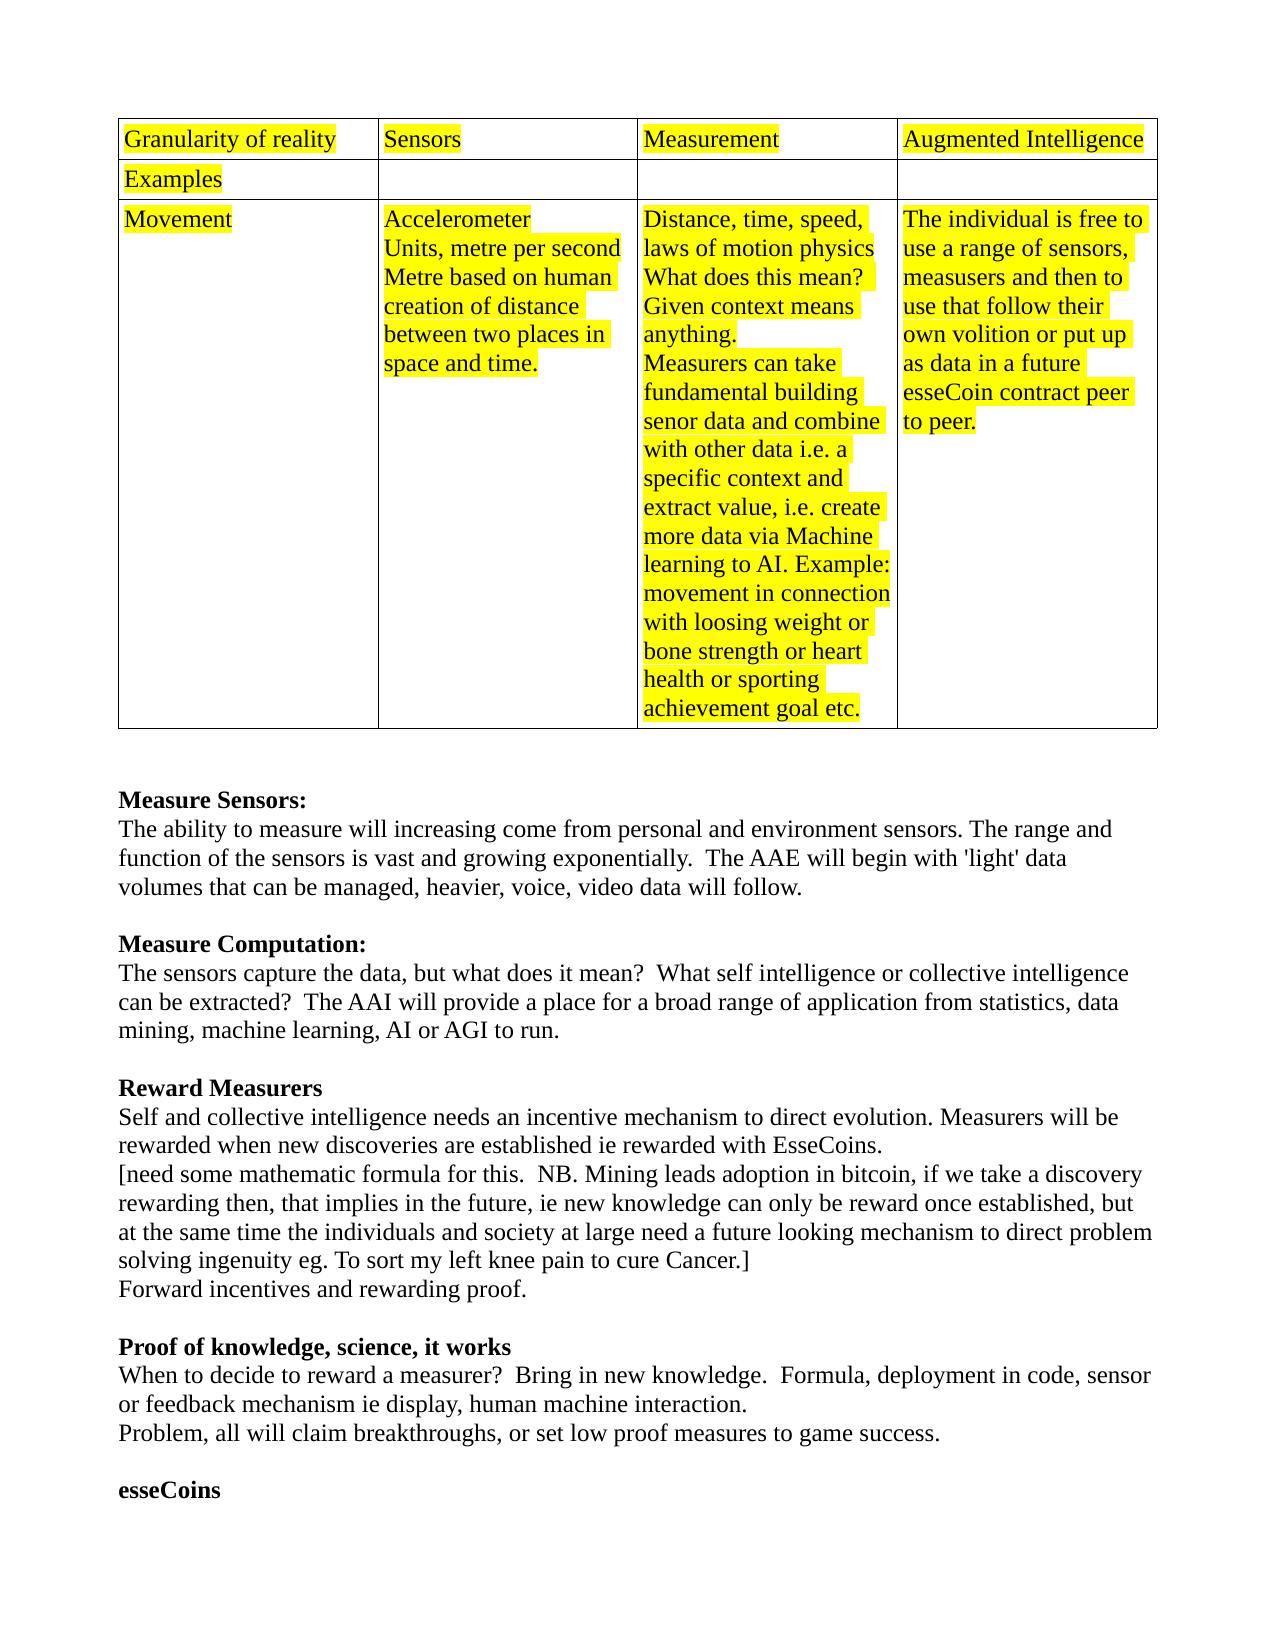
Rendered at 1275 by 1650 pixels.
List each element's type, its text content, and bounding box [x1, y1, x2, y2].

table_header Augmented Intelligence [898, 119, 1157, 158]
text [need some mathematic formula for this. NB. Mining leads adoption in bitcoin, if we take a discovery rewarding then, that implies in the future, ie new knowledge can only be reward once established, but at the same time the individuals and society at large need a future looking mechanism to direct problem solving ingenuity eg. To sort my left knee pain to cure Cancer.] [118, 1159, 1157, 1274]
table_cell Accelerometer Units, metre per second Metre based on human creation of distance between two places in space and time. [379, 200, 637, 728]
table_cell The individual is free to use a range of sensors, measusers and then to use that follow their own volition or put up as data in a future esseCoin contract peer to peer. [898, 200, 1157, 728]
table_cell Movement [119, 200, 378, 728]
text The sensors capture the data, but what does it mean? What self intelligence or collective intelligence can be extracted? The AAI will provide a place for a broad range of application from statistics, data mining, machine learning, AI or AGI to run. [118, 958, 1157, 1044]
text Reward Measurers [118, 1073, 1157, 1102]
table_cell Distance, time, speed, laws of motion physics What does this mean? Given context means anything. Measurers can take fundamental building senor data and combine with other data i.e. a specific context and extract value, i.e. create more data via Machine learning to AI. Example: movement in connection with loosing weight or bone strength or heart health or sporting achievement goal etc. [638, 200, 897, 728]
text Measure Computation: [118, 929, 1157, 958]
table_cell [898, 160, 1157, 199]
table_cell [379, 160, 637, 199]
text Problem, all will claim breakthroughs, or set low proof measures to game success. [118, 1418, 1157, 1447]
table_header Sensors [379, 119, 637, 158]
table_cell [638, 160, 897, 199]
text The ability to measure will increasing come from personal and environment sensors. The range and function of the sensors is vast and growing exponentially. The AAE will begin with 'light' data volumes that can be managed, heavier, voice, video data will follow. [118, 814, 1157, 900]
text When to decide to reward a measurer? Bring in new knowledge. Formula, deployment in code, sensor or feedback mechanism ie display, human machine interaction. [118, 1360, 1157, 1418]
text Forward incentives and rewarding proof. [118, 1274, 1157, 1303]
text Proof of knowledge, science, it works [118, 1332, 1157, 1360]
table_cell Examples [119, 160, 378, 199]
text Self and collective intelligence needs an incentive mechanism to direct evolution. Measurers will be rewarded when new discoveries are established ie rewarded with EsseCoins. [118, 1102, 1157, 1159]
text esseCoins [118, 1475, 1157, 1504]
table_header Measurement [638, 119, 897, 158]
text Measure Sensors: [118, 785, 1157, 814]
table_header Granularity of reality [119, 119, 378, 158]
